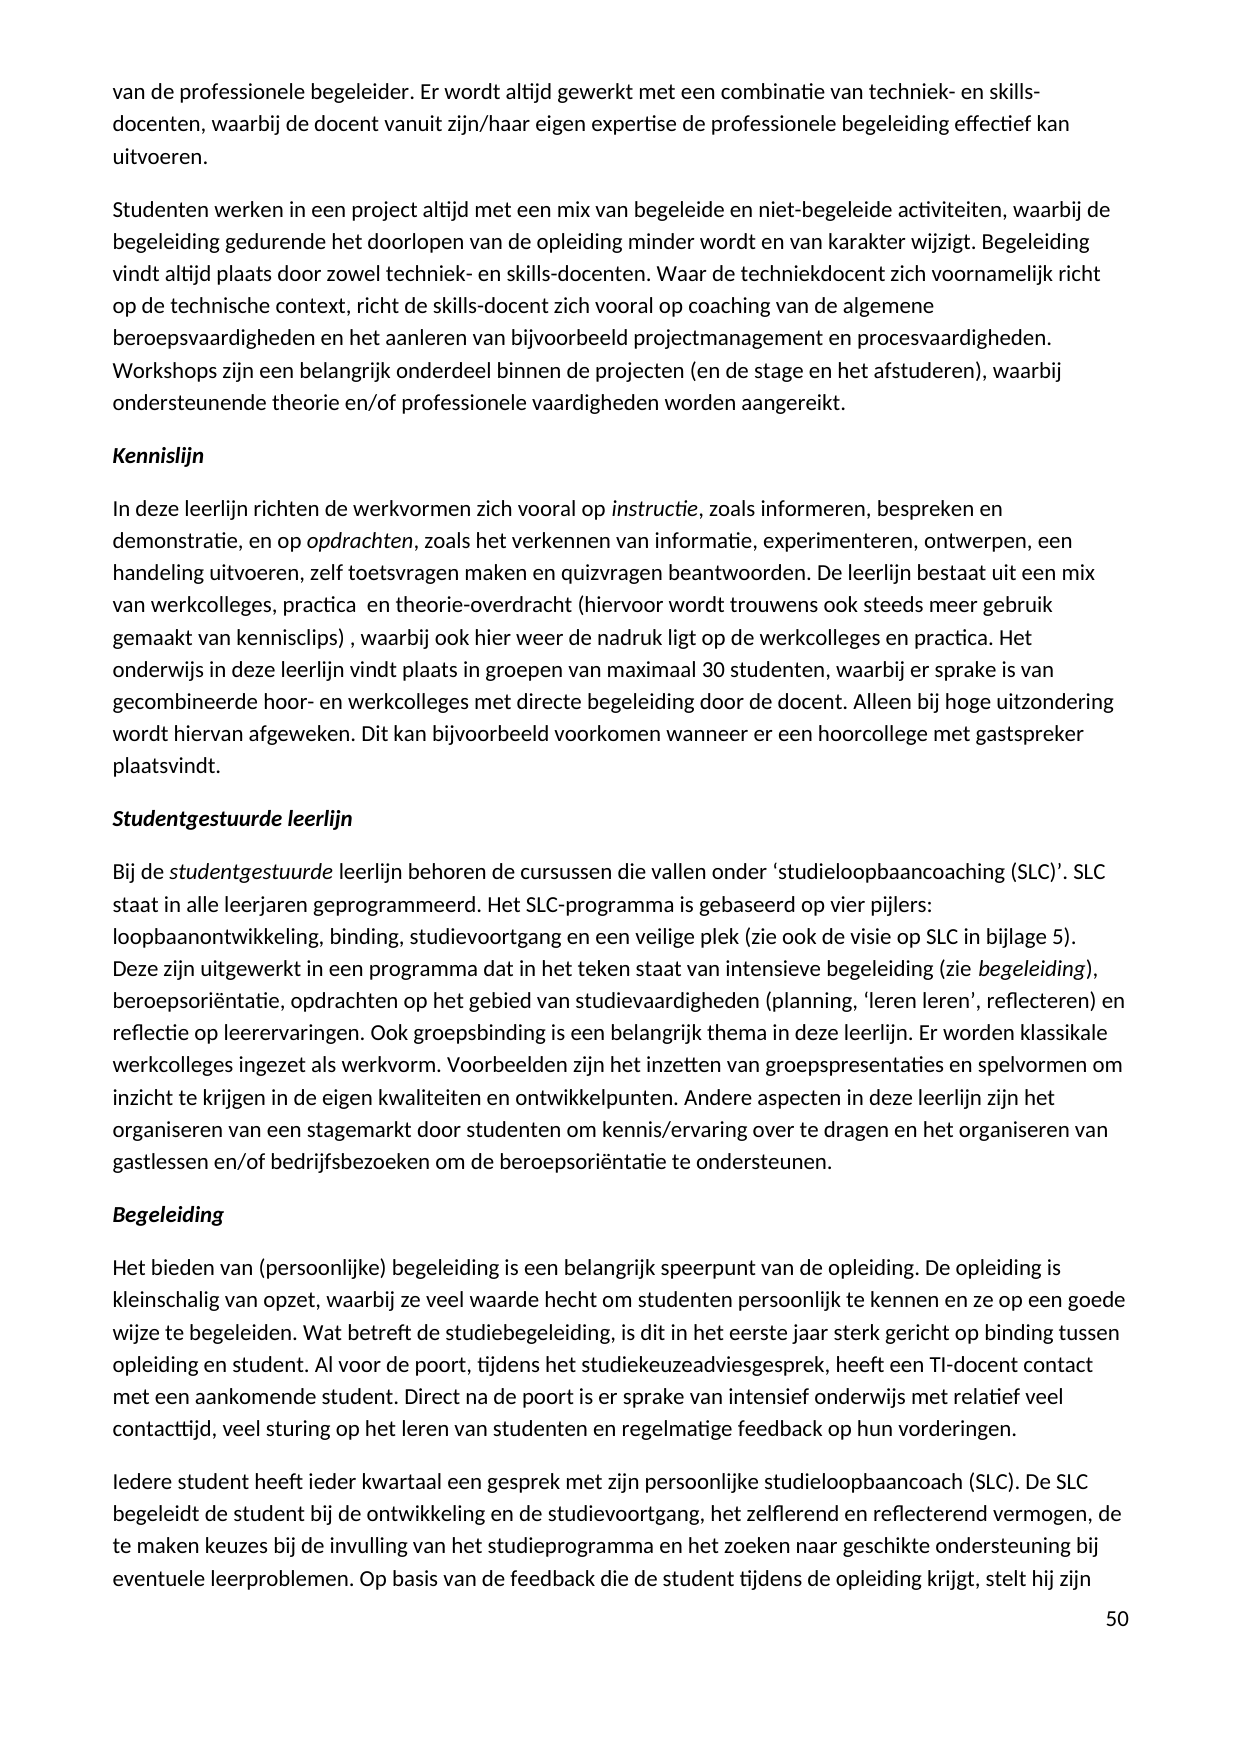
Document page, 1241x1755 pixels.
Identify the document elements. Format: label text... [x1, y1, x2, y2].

text Studenten werken in een project altijd met een mix van begeleide en niet-begeleide activiteiten, waarbij de begeleiding gedurende het doorlopen van de opleiding minder wordt en van karakter wijzigt. Begeleiding vindt altijd plaats door zowel techniek- en skills-docenten. Waar de techniekdocent zich voornamelijk richt op de technische context, richt de skills-docent zich vooral op coaching van de algemene beroepsvaardigheden en het aanleren van bijvoorbeeld projectmanagement en procesvaardigheden. Workshops zijn een belangrijk onderdeel binnen de projecten (en de stage en het afstuderen), waarbij ondersteunende theorie en/of professionele vaardigheden worden aangereikt. [112, 195, 1128, 416]
text Bij de studentgestuurde leerlijn behoren de cursussen die vallen onder ‘studieloopbaancoaching (SLC)’. SLC staat in alle leerjaren geprogrammeerd. Het SLC-programma is gebaseerd op vier pijlers: loopbaanontwikkeling, binding, studievoortgang en een veilige plek (zie ook de visie op SLC in bijlage 5). Deze zijn uitgewerkt in een programma dat in het teken staat van intensieve begeleiding (zie begeleiding), beroepsoriëntatie, opdrachten op het gebied van studievaardigheden (planning, ‘leren leren’, reflecteren) en reflectie op leerervaringen. Ook groepsbinding is een belangrijk thema in deze leerlijn. Er worden klassikale werkcolleges ingezet als werkvorm. Voorbeelden zijn het inzetten van groepspresentaties en spelvormen om inzicht te krijgen in de eigen kwaliteiten en ontwikkelpunten. Andere aspecten in deze leerlijn zijn het organiseren van een stagemarkt door studenten om kennis/ervaring over te dragen en het organiseren van gastlessen en/of bedrijfsbezoeken om de beroepsoriëntatie te ondersteunen. [112, 857, 1128, 1175]
text In deze leerlijn richten de werkvormen zich vooral op instructie, zoals informeren, bespreken en demonstratie, en op opdrachten, zoals het verkennen van informatie, experimenteren, ontwerpen, een handeling uitvoeren, zelf toetsvragen maken en quizvragen beantwoorden. De leerlijn bestaat uit een mix van werkcolleges, practica en theorie-overdracht (hiervoor wordt trouwens ook steeds meer gebruik gemaakt van kennisclips) , waarbij ook hier weer de nadruk ligt op de werkcolleges en practica. Het onderwijs in deze leerlijn vindt plaats in groepen van maximaal 30 studenten, waarbij er sprake is van gecombineerde hoor- en werkcolleges met directe begeleiding door de docent. Alleen bij hoge uitzondering wordt hiervan afgeweken. Dit kan bijvoorbeeld voorkomen wanneer er een hoorcollege met gastspreker plaatsvindt. [112, 494, 1128, 779]
text Kennislijn [112, 441, 1128, 469]
text Begeleiding [112, 1200, 1128, 1228]
text van de professionele begeleider. Er wordt altijd gewerkt met een combinatie van techniek- en skills-docenten, waarbij de docent vanuit zijn/haar eigen expertise de professionele begeleiding effectief kan uitvoeren. [112, 77, 1128, 170]
text Studentgestuurde leerlijn [112, 804, 1128, 832]
text Iedere student heeft ieder kwartaal een gesprek met zijn persoonlijke studieloopbaancoach (SLC). De SLC begeleidt de student bij de ontwikkeling en de studievoortgang, het zelflerend en reflecterend vermogen, de te maken keuzes bij de invulling van het studieprogramma en het zoeken naar geschikte ondersteuning bij eventuele leerproblemen. Op basis van de feedback die de student tijdens de opleiding krijgt, stelt hij zijn [112, 1467, 1128, 1592]
text Het bieden van (persoonlijke) begeleiding is een belangrijk speerpunt van de opleiding. De opleiding is kleinschalig van opzet, waarbij ze veel waarde hecht om studenten persoonlijk te kennen en ze op een goede wijze te begeleiden. Wat betreft de studiebegeleiding, is dit in het eerste jaar sterk gericht op binding tussen opleiding en student. Al voor de poort, tijdens het studiekeuzeadviesgesprek, heeft een TI-docent contact met een aankomende student. Direct na de poort is er sprake van intensief onderwijs met relatief veel contacttijd, veel sturing op het leren van studenten en regelmatige feedback op hun vorderingen. [112, 1253, 1128, 1442]
